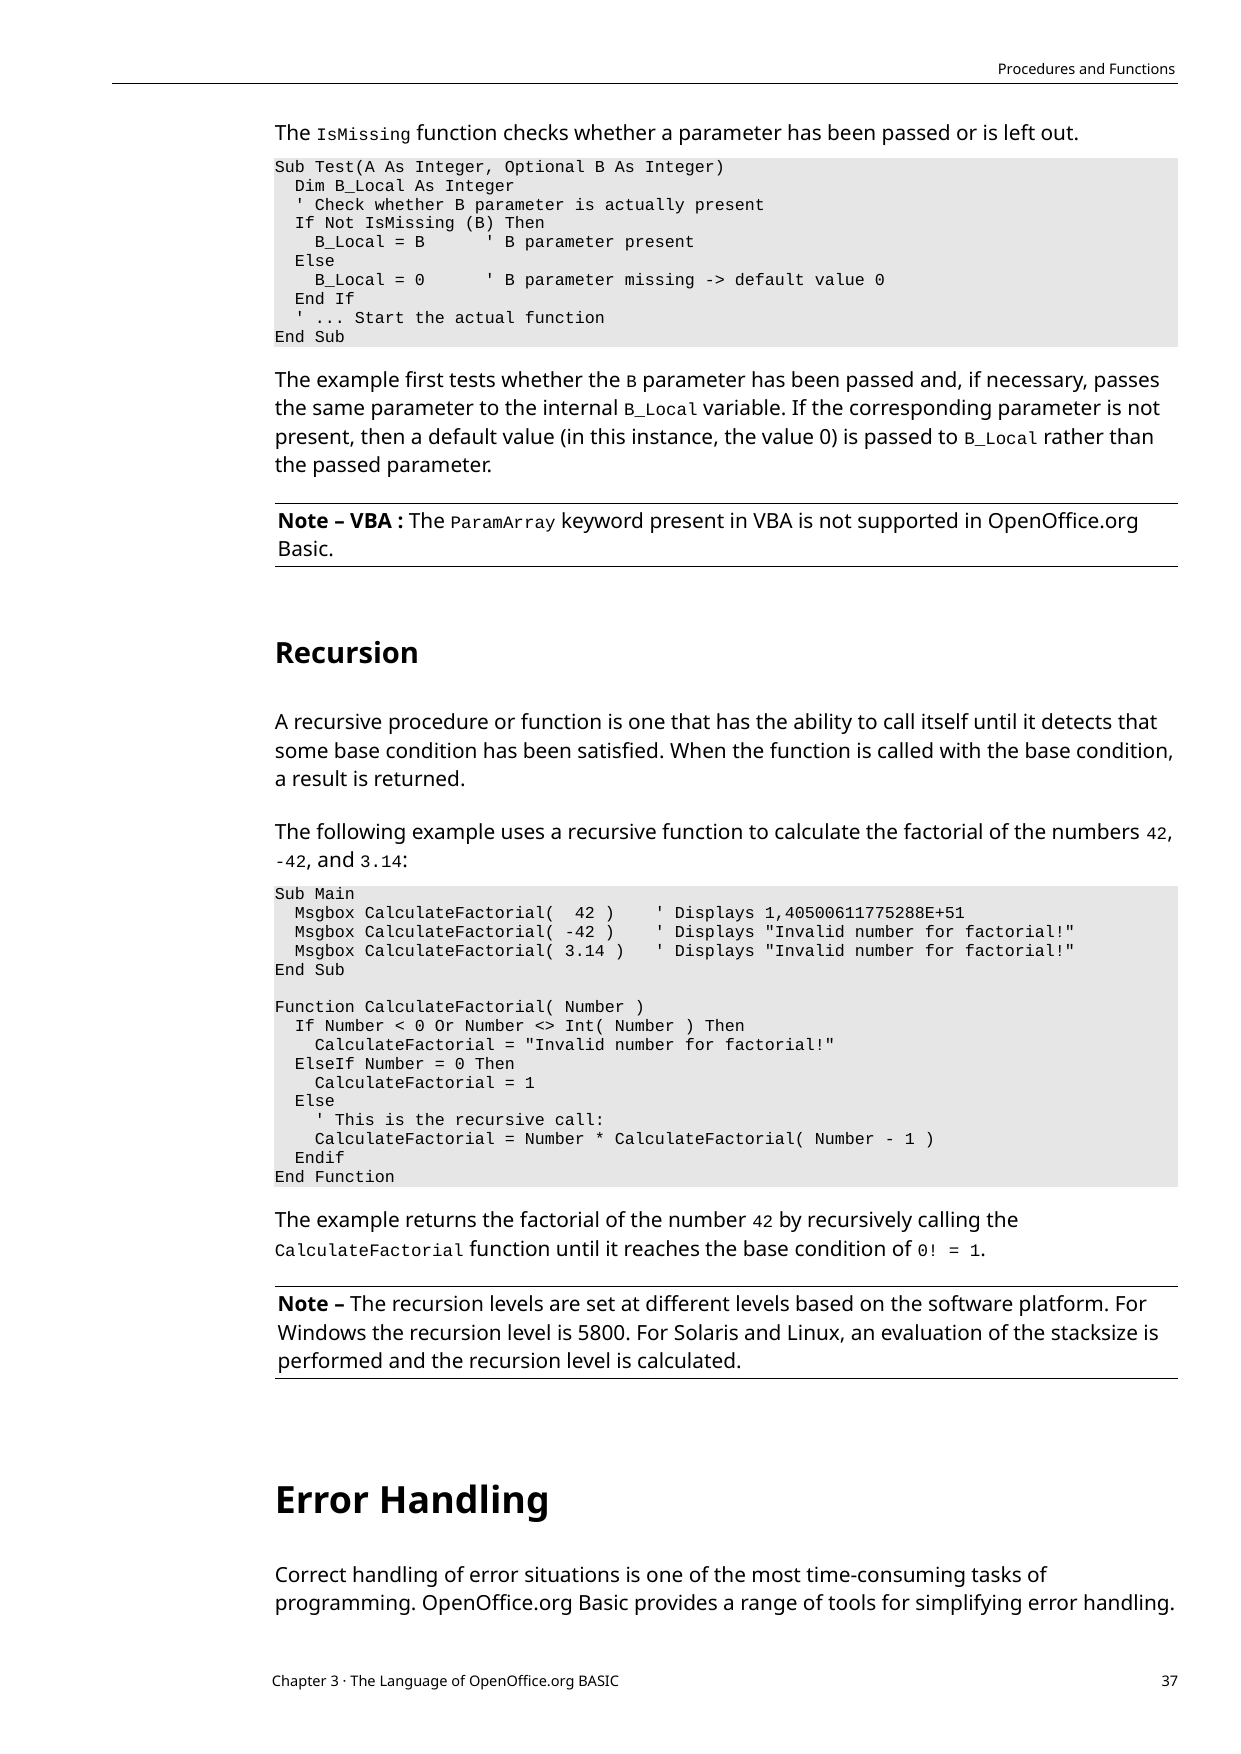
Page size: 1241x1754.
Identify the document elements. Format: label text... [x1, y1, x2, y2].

text The example returns the factorial of the number 42 by recursively calling the CalculateFactorial function until it reaches the base condition of 0! = 1. [274, 1205, 1178, 1262]
text The following example uses a recursive function to calculate the factorial of the numbers 42, -42, and 3.14: [274, 817, 1178, 874]
subtitle Recursion [274, 632, 1178, 672]
subtitle Error Handling [274, 1473, 1178, 1524]
list The recursion levels are set at different levels based on the software platform. For Windows the recursion level is 5800. For Solaris and Linux, an evaluation of the stacksize is performed and the recursion level is calculated. [274, 1287, 1178, 1378]
text Sub Main Msgbox CalculateFactorial( 42 ) ' Displays 1,40500611775288E+51 Msgbox CalculateFactorial( -42 ) ' Displays "Invalid number for factorial!" Msgbox CalculateFactorial( 3.14 ) ' Displays "Invalid number for factorial!" End Sub Function CalculateFactorial( Number ) If Number < 0 Or Number <> Int( Number ) Then CalculateFactorial = "Invalid number for factorial!" ElseIf Number = 0 Then CalculateFactorial = 1 Else ' This is the recursive call: CalculateFactorial = Number * CalculateFactorial( Number - 1 ) Endif End Function [274, 886, 1178, 1187]
text Correct handling of error situations is one of the most time-consuming tasks of programming. OpenOffice.org Basic provides a range of tools for simplifying error handling. [274, 1560, 1178, 1617]
list VBA : The ParamArray keyword present in VBA is not supported in OpenOffice.org Basic. [274, 504, 1178, 566]
text The IsMissing function checks whether a parameter has been passed or is left out. [274, 118, 1178, 147]
text Sub Test(A As Integer, Optional B As Integer) Dim B_Local As Integer ' Check whether B parameter is actually present If Not IsMissing (B) Then B_Local = B ' B parameter present Else B_Local = 0 ' B parameter missing -> default value 0 End If ' ... Start the actual function End Sub [274, 158, 1178, 347]
text A recursive procedure or function is one that has the ability to call itself until it detects that some base condition has been satisfied. When the function is called with the base condition, a result is returned. [274, 707, 1178, 793]
text The example first tests whether the B parameter has been passed and, if necessary, passes the same parameter to the internal B_Local variable. If the corresponding parameter is not present, then a default value (in this instance, the value 0) is passed to B_Local rather than the passed parameter. [274, 365, 1178, 479]
